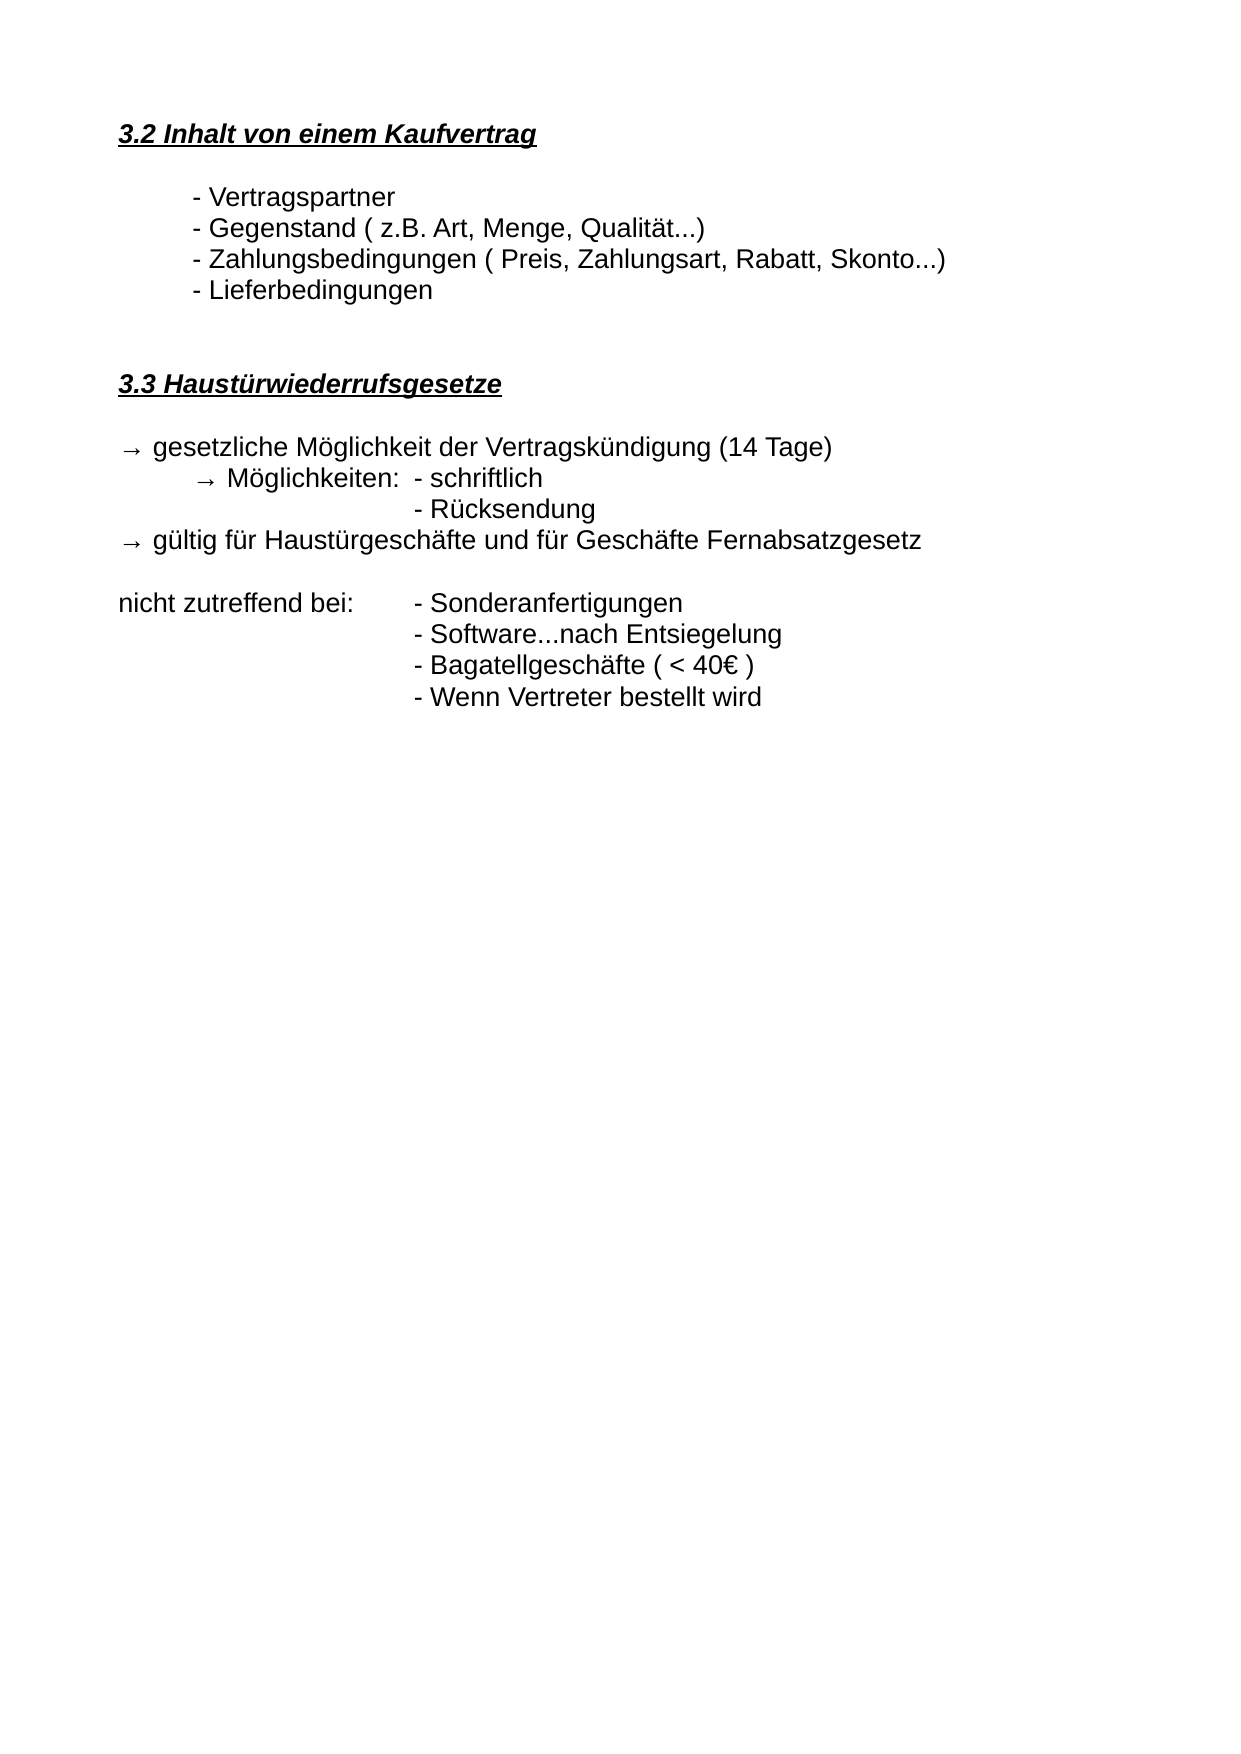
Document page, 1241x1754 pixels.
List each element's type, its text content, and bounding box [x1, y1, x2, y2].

text 3.3 Haustürwiederrufsgesetze [118, 368, 1122, 399]
text 3.2 Inhalt von einem Kaufvertrag [118, 118, 1122, 149]
text - Gegenstand ( z.B. Art, Menge, Qualität...) [118, 212, 1122, 243]
text - Vertragspartner [118, 181, 1122, 212]
text - Lieferbedingungen [118, 274, 1122, 306]
text - Wenn Vertreter bestellt wird [118, 681, 1122, 712]
text → gültig für Haustürgeschäfte und für Geschäfte Fernabsatzgesetz [118, 524, 1122, 556]
text → gesetzliche Möglichkeit der Vertragskündigung (14 Tage) [118, 431, 1122, 462]
text - Software...nach Entsiegelung [118, 618, 1122, 649]
text nicht zutreffend bei: - Sonderanfertigungen [118, 587, 1122, 618]
text - Bagatellgeschäfte ( < 40€ ) [118, 649, 1122, 681]
text - Rücksendung [118, 493, 1122, 524]
text → Möglichkeiten: - schriftlich [118, 462, 1122, 493]
text - Zahlungsbedingungen ( Preis, Zahlungsart, Rabatt, Skonto...) [118, 243, 1122, 274]
